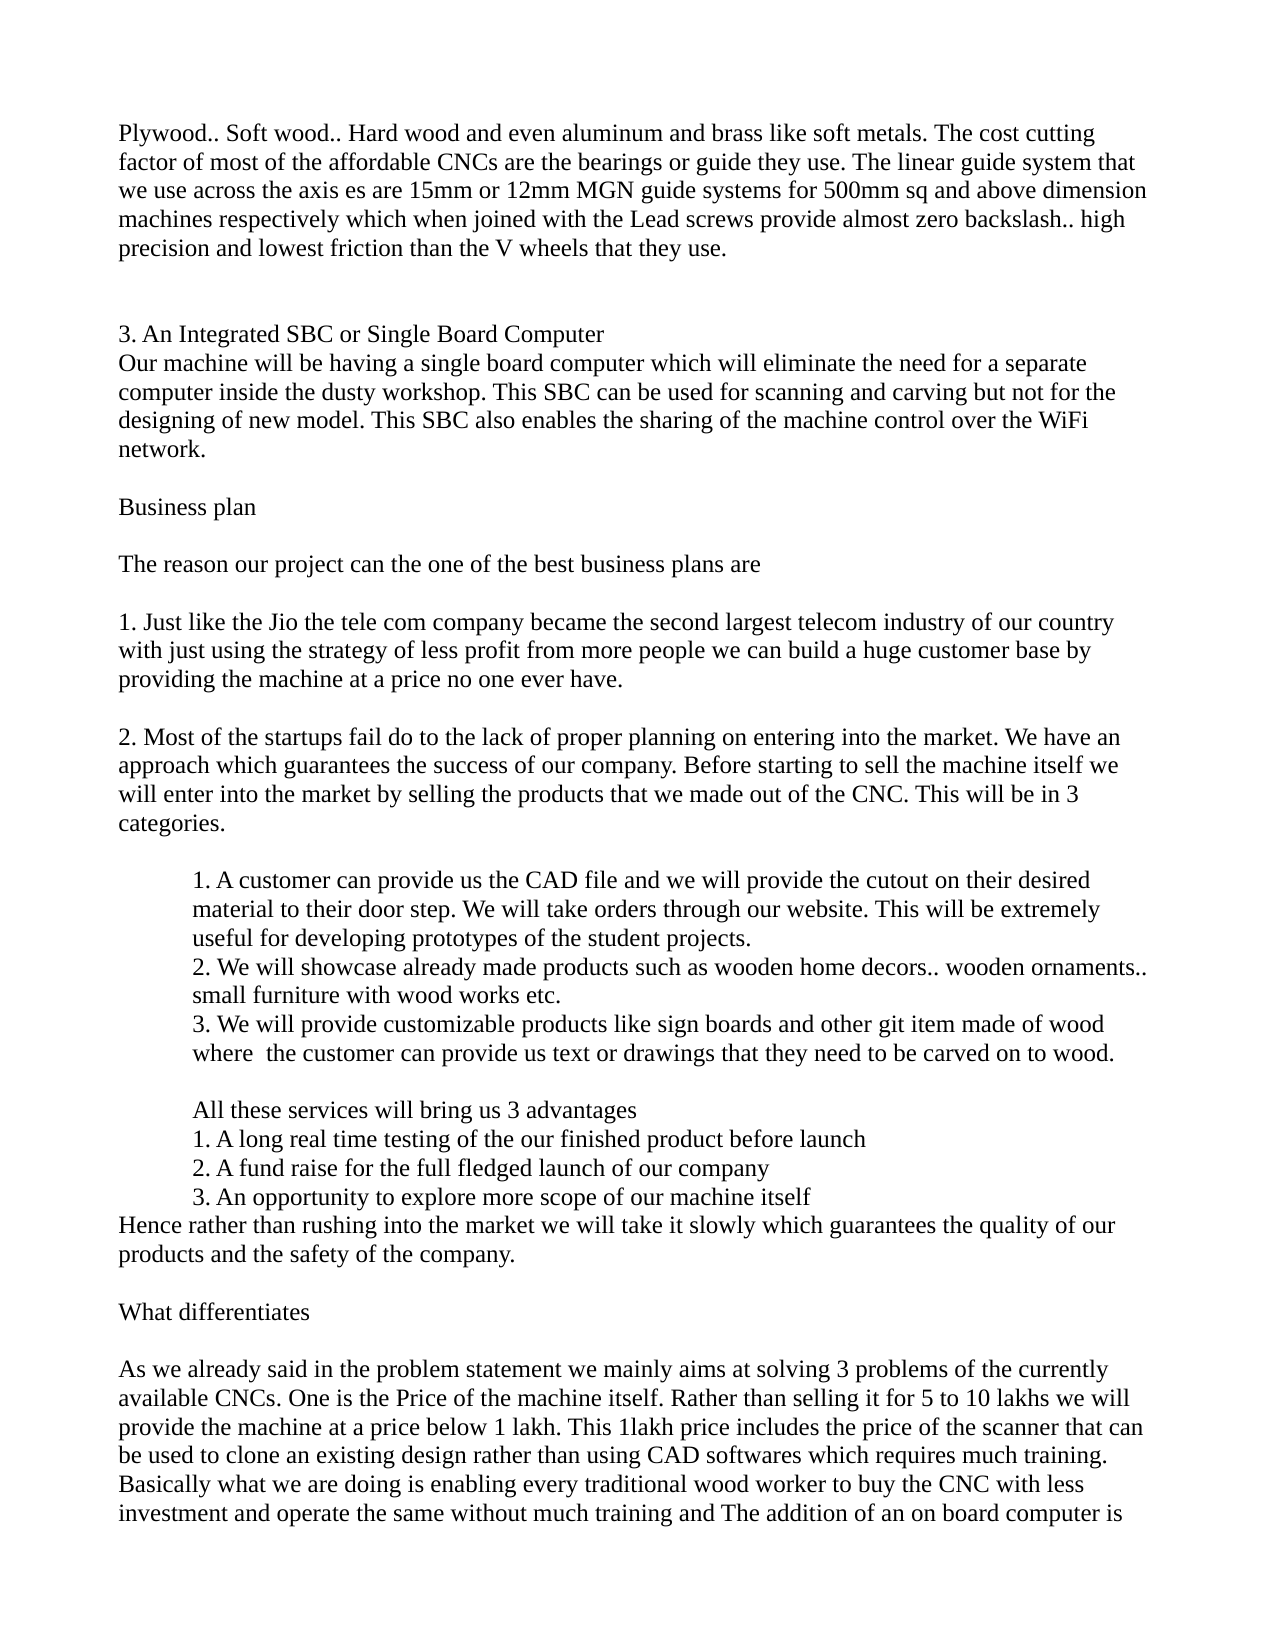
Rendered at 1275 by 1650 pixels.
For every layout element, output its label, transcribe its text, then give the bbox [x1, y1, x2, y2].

text Plywood.. Soft wood.. Hard wood and even aluminum and brass like soft metals. The cost cutting factor of most of the affordable CNCs are the bearings or guide they use. The linear guide system that we use across the axis es are 15mm or 12mm MGN guide systems for 500mm sq and above dimension machines respectively which when joined with the Lead screws provide almost zero backslash.. high precision and lowest friction than the V wheels that they use. [118, 118, 1157, 262]
text Business plan [118, 492, 1157, 521]
text 1. Just like the Jio the tele com company became the second largest telecom industry of our country with just using the strategy of less profit from more people we can build a huge customer base by providing the machine at a price no one ever have. [118, 607, 1157, 693]
text 1. A long real time testing of the our finished product before launch [118, 1124, 1157, 1153]
text All these services will bring us 3 advantages [118, 1096, 1157, 1124]
text 2. Most of the startups fail do to the lack of proper planning on entering into the market. We have an approach which guarantees the success of our company. Before starting to sell the machine itself we will enter into the market by selling the products that we made out of the CNC. This will be in 3 categories. [118, 722, 1157, 837]
text 2. A fund raise for the full fledged launch of our company [118, 1153, 1157, 1182]
text 3. We will provide customizable products like sign boards and other git item made of wood where the customer can provide us text or drawings that they need to be carved on to wood. [118, 1009, 1157, 1067]
text 3. An opportunity to explore more scope of our machine itself [118, 1182, 1157, 1211]
text 3. An Integrated SBC or Single Board Computer [118, 319, 1157, 348]
text Hence rather than rushing into the market we will take it slowly which guarantees the quality of our products and the safety of the company. [118, 1211, 1157, 1268]
text 1. A customer can provide us the CAD file and we will provide the cutout on their desired material to their door step. We will take orders through our website. This will be extremely useful for developing prototypes of the student projects. [118, 866, 1157, 952]
text As we already said in the problem statement we mainly aims at solving 3 problems of the currently available CNCs. One is the Price of the machine itself. Rather than selling it for 5 to 10 lakhs we will provide the machine at a price below 1 lakh. This 1lakh price includes the price of the scanner that can be used to clone an existing design rather than using CAD softwares which requires much training. Basically what we are doing is enabling every traditional wood worker to buy the CNC with less investment and operate the same without much training and The addition of an on board computer is [118, 1354, 1157, 1527]
text Our machine will be having a single board computer which will eliminate the need for a separate computer inside the dusty workshop. This SBC can be used for scanning and carving but not for the designing of new model. This SBC also enables the sharing of the machine control over the WiFi network. [118, 348, 1157, 463]
text What differentiates [118, 1297, 1157, 1326]
text 2. We will showcase already made products such as wooden home decors.. wooden ornaments.. small furniture with wood works etc. [118, 952, 1157, 1009]
text The reason our project can the one of the best business plans are [118, 549, 1157, 578]
